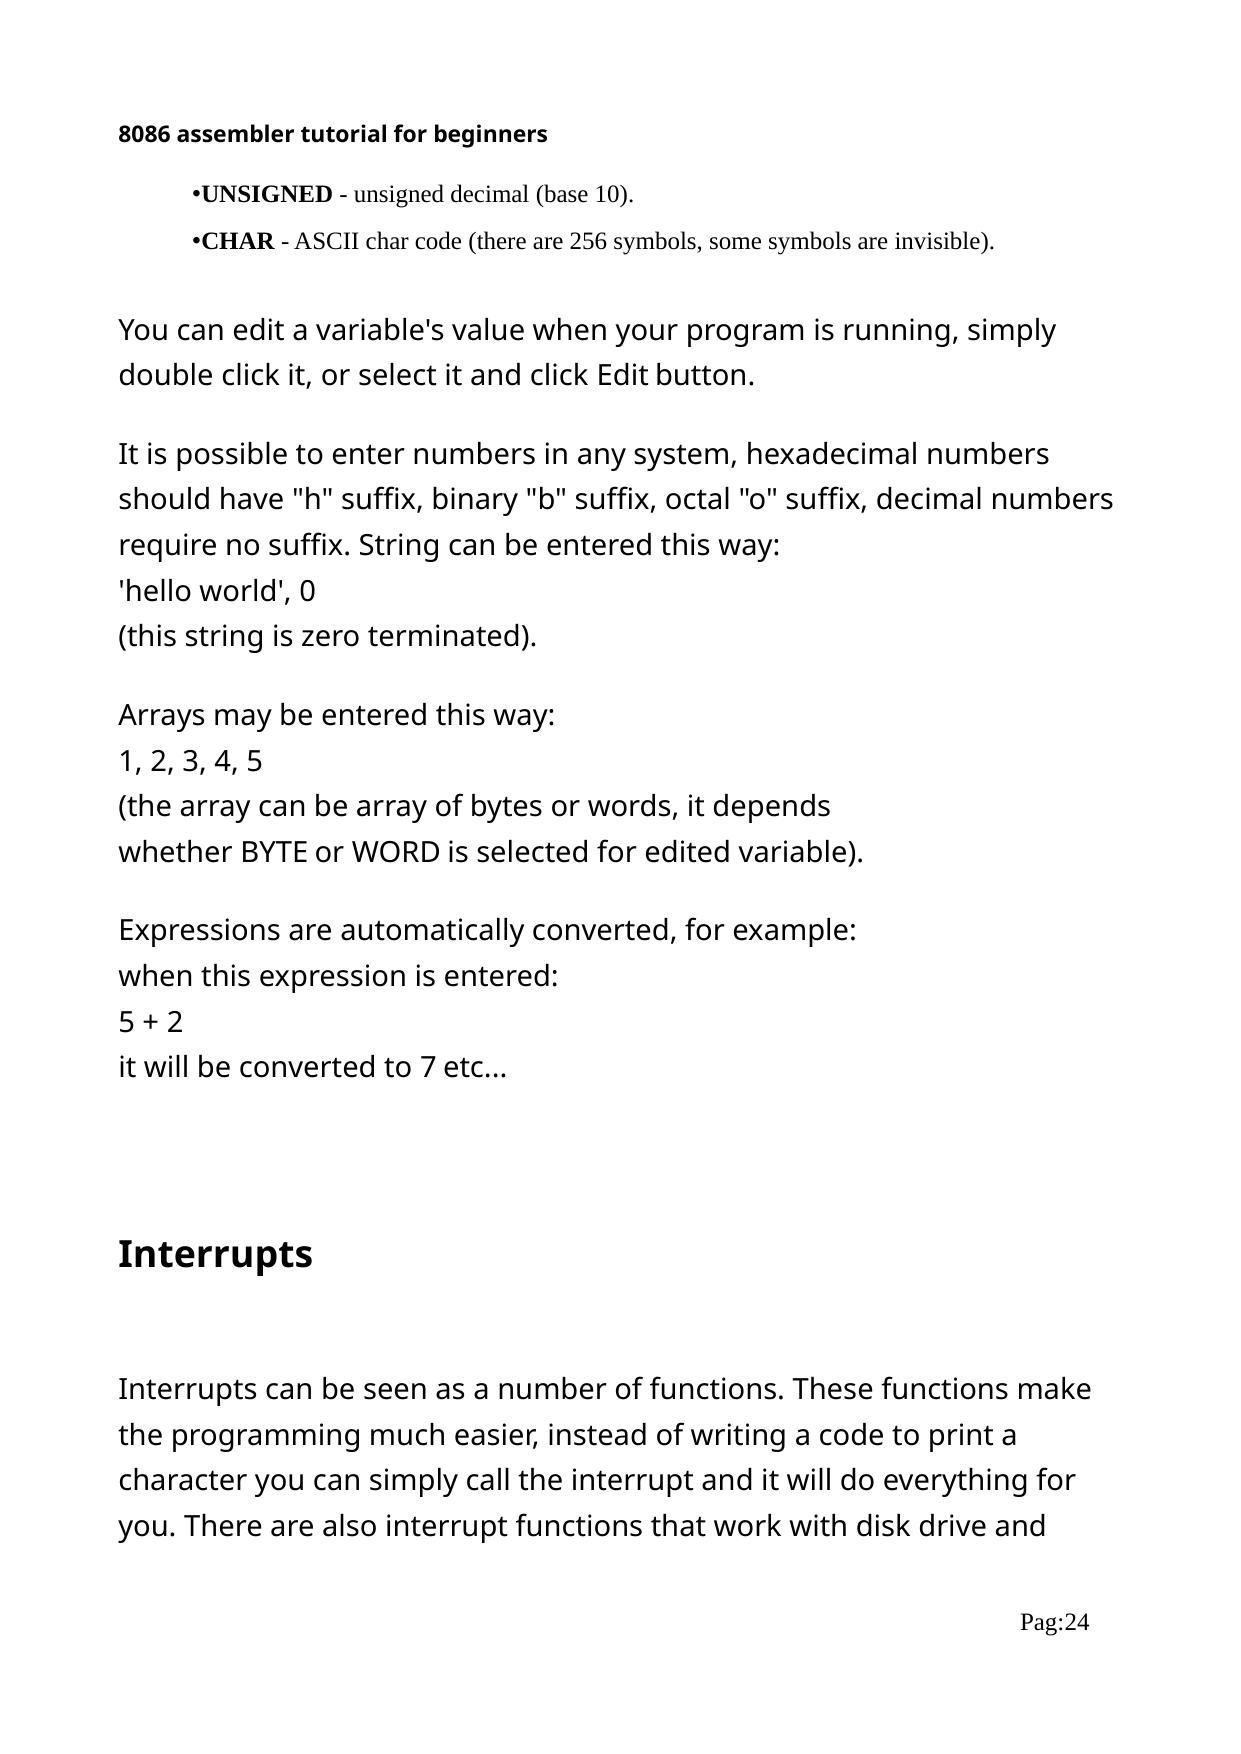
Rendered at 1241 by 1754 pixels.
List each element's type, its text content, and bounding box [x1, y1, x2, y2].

text You can edit a variable's value when your program is running, simply double click it, or select it and click Edit button. It is possible to enter numbers in any system, hexadecimal numbers should have "h" suffix, binary "b" suffix, octal "o" suffix, decimal numbers require no suffix. String can be entered this way: 'hello world', 0 (this string is zero terminated). Arrays may be entered this way: 1, 2, 3, 4, 5 (the array can be array of bytes or words, it depends whether BYTE or WORD is selected for edited variable). Expressions are automatically converted, for example: when this expression is entered: 5 + 2 it will be converted to 7 etc... [118, 274, 1122, 1086]
subtitle Interrupts [118, 1227, 1122, 1321]
list CHAR - ASCII char code (there are 256 symbols, some symbols are invisible). [118, 226, 1122, 255]
list UNSIGNED - unsigned decimal (base 10). [118, 179, 1122, 208]
text Interrupts can be seen as a number of functions. These functions make the programming much easier, instead of writing a code to print a character you can simply call the interrupt and it will do everything for you. There are also interrupt functions that work with disk drive and [118, 1334, 1122, 1545]
